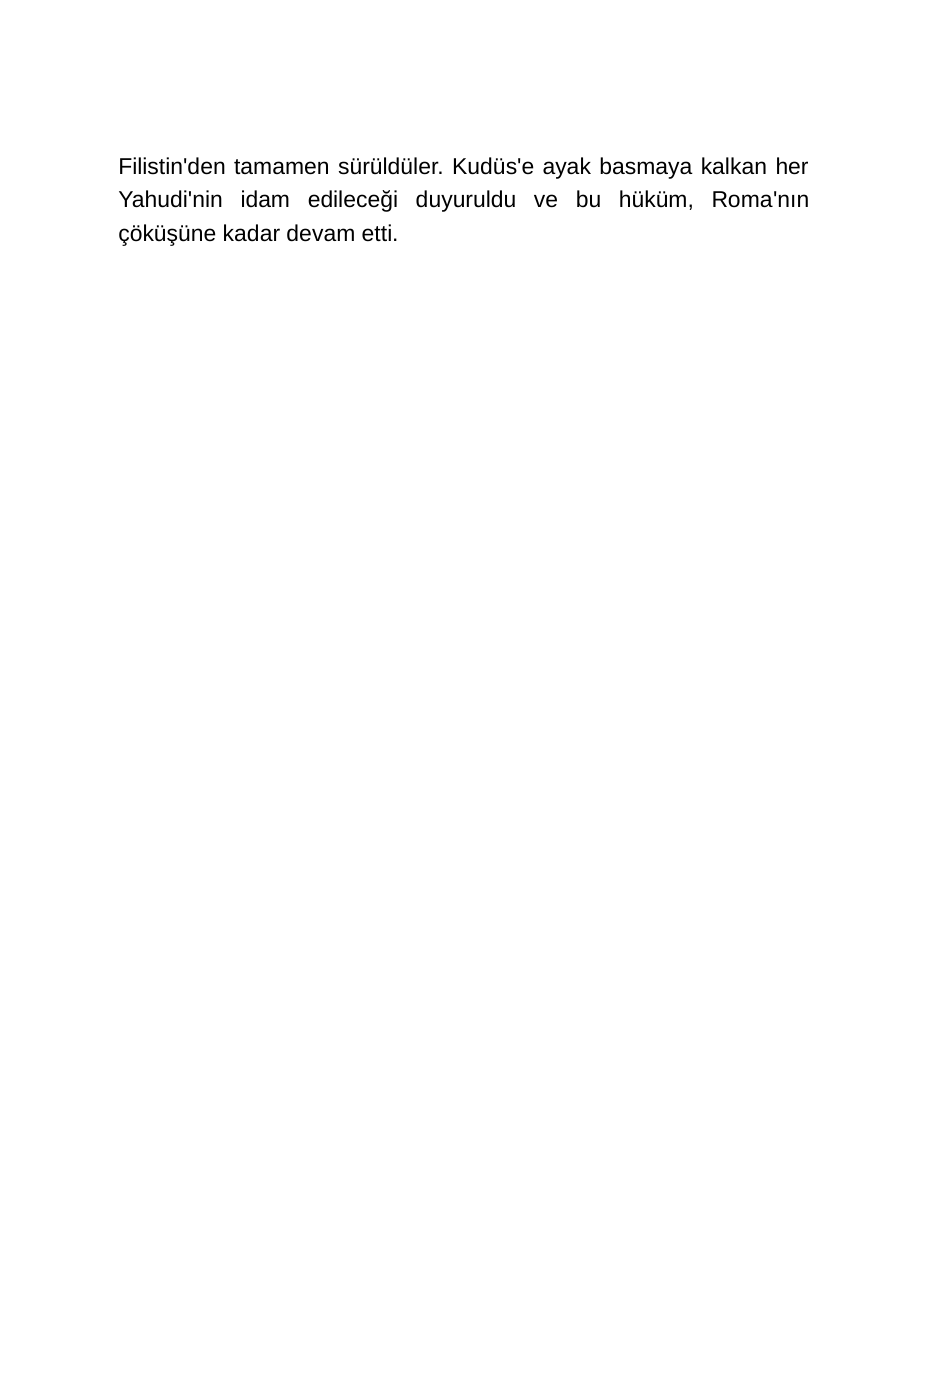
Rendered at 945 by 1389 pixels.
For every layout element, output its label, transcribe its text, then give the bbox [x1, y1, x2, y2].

text Filistin'den tamamen sürüldüler. Kudüs'e ayak basmaya kalkan her Yahu­di'nin idam edileceği duyuruldu ve bu hüküm, Roma'nın çöküşüne kadar de­vam etti. [118, 148, 809, 248]
